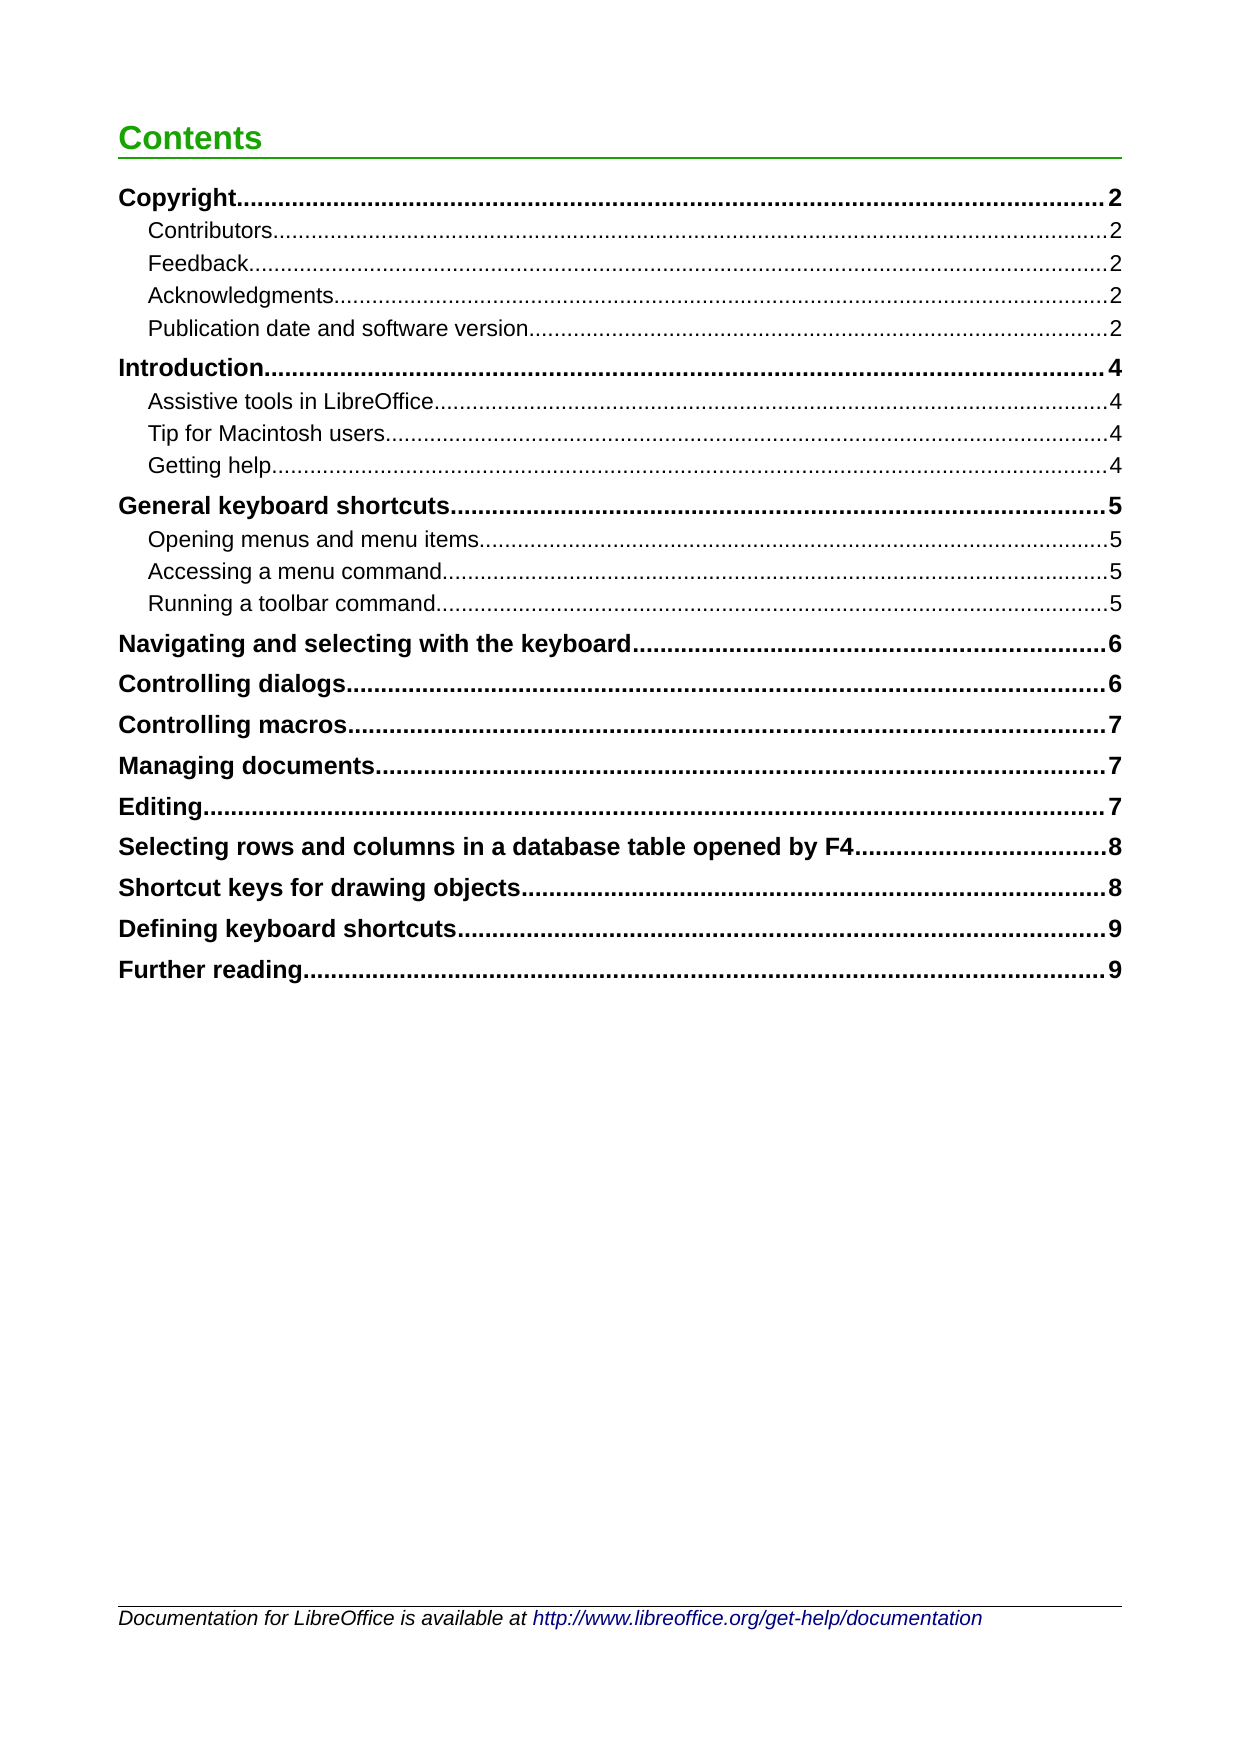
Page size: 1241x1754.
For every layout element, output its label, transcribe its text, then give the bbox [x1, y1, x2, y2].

text Controlling dialogs 6 [118, 669, 1122, 698]
text Acknowledgments 2 [148, 282, 1122, 308]
text Navigating and selecting with the keyboard 6 [118, 629, 1122, 657]
text Tip for Macintosh users 4 [148, 420, 1122, 446]
text Opening menus and menu items 5 [148, 526, 1122, 552]
subtitle Contents [118, 118, 1122, 157]
text Introduction 4 [118, 353, 1122, 382]
text Contributors 2 [148, 217, 1122, 244]
text Getting help 4 [148, 452, 1122, 479]
text Controlling macros 7 [118, 710, 1122, 739]
text Selecting rows and columns in a database table opened by F4 8 [118, 832, 1122, 861]
text Running a toolbar command 5 [148, 590, 1122, 617]
text Editing 7 [118, 792, 1122, 820]
text Feedback 2 [148, 250, 1122, 276]
text Publication date and software version 2 [148, 314, 1122, 341]
text Shortcut keys for drawing objects 8 [118, 873, 1122, 902]
text General keyboard shortcuts 5 [118, 491, 1122, 519]
text Defining keyboard shortcuts 9 [118, 914, 1122, 943]
text Assistive tools in LibreOffice 4 [148, 388, 1122, 414]
text Copyright 2 [118, 183, 1122, 211]
text Accessing a menu command 5 [148, 558, 1122, 584]
text Managing documents 7 [118, 751, 1122, 780]
text Further reading 9 [118, 954, 1122, 983]
